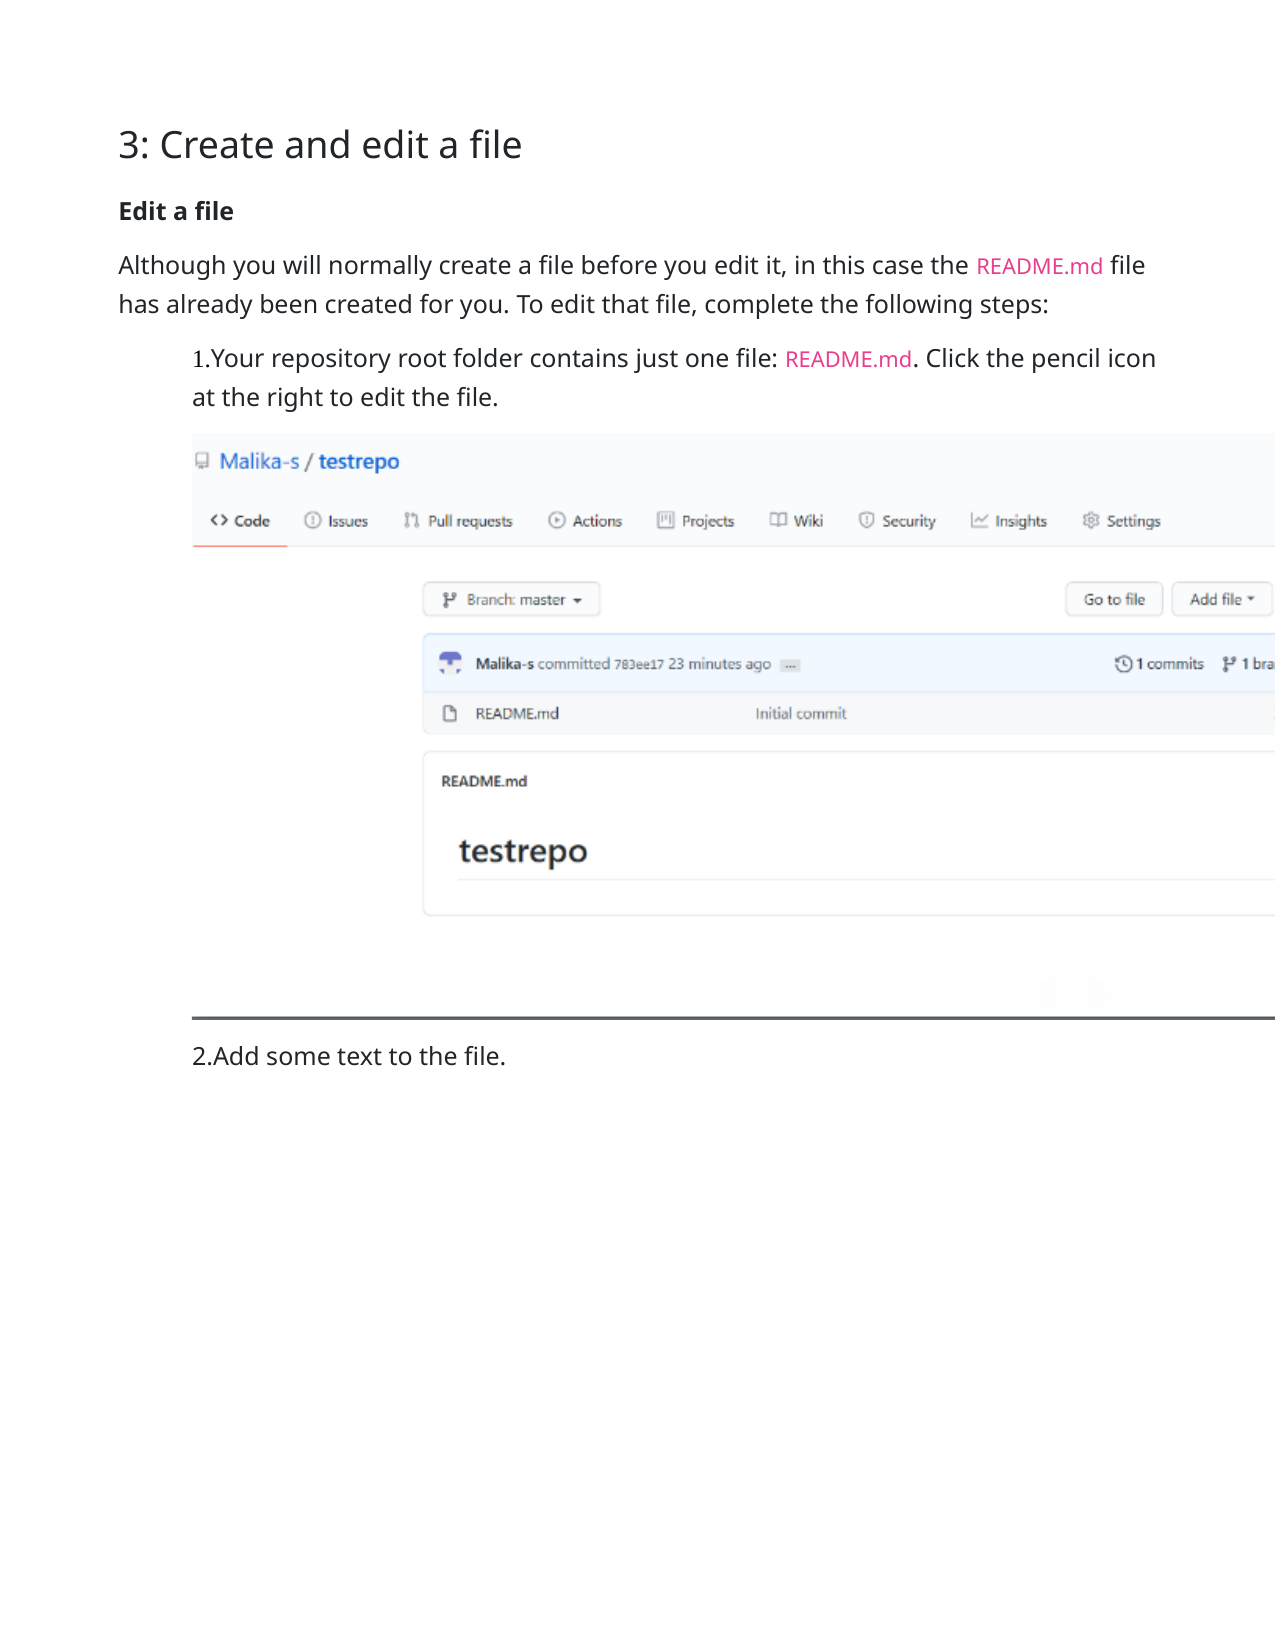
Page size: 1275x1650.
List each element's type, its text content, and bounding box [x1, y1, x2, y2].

text Edit a file [118, 194, 1157, 228]
list Your repository root folder contains just one file: README.md. Click the pencil icon at the right to edit the file. [118, 341, 1157, 414]
picture [191, 433, 1275, 1020]
list Add some text to the file. [118, 1038, 1157, 1072]
subtitle 3: Create and edit a file [118, 118, 1157, 169]
text Although you will normally create a file before you edit it, in this case the README.md file has already been created for you. To edit that file, complete the following steps: [118, 248, 1157, 321]
